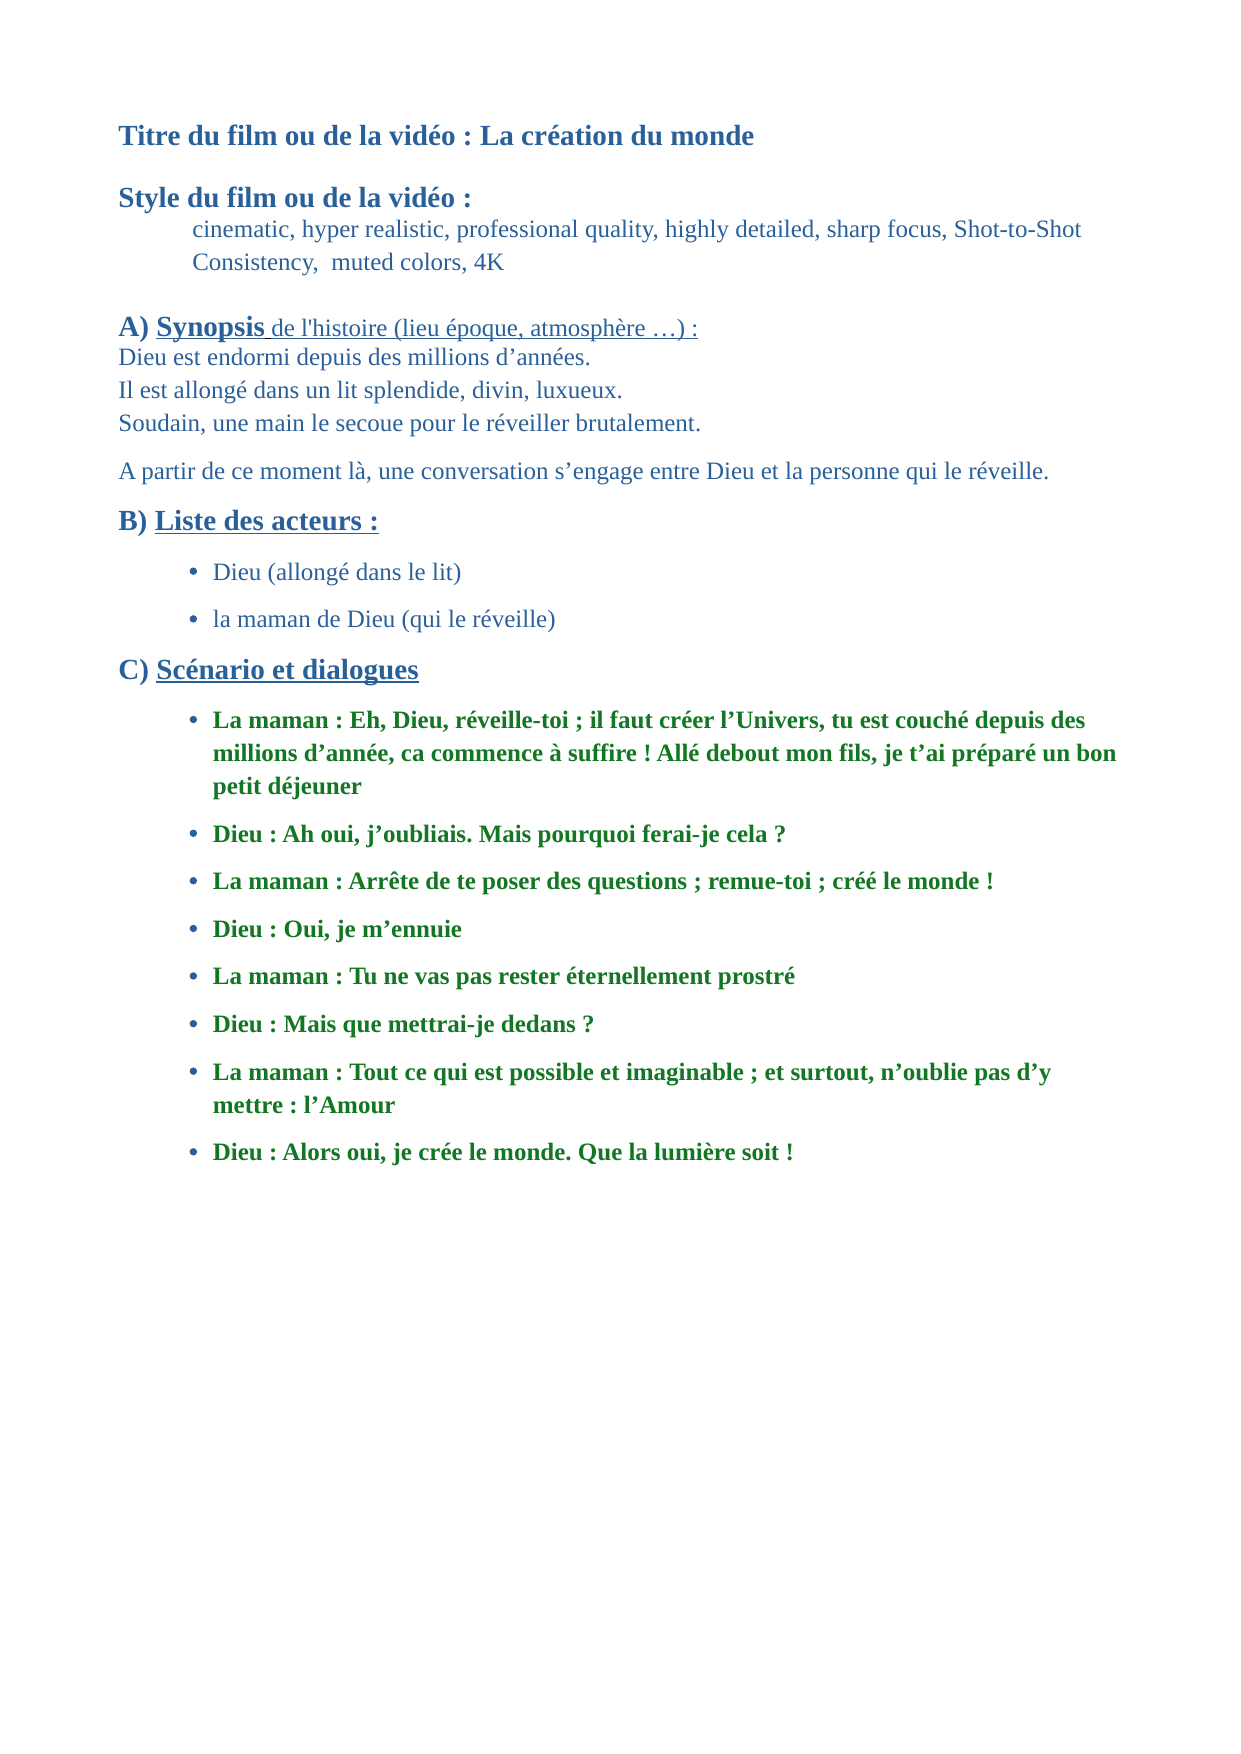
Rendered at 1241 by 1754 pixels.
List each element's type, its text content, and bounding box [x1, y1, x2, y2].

text Titre du film ou de la vidéo : La création du monde [118, 118, 1122, 152]
list La maman : Tout ce qui est possible et imaginable ; et surtout, n’oublie pas d’y mettre : l’Amour [189, 1057, 1122, 1118]
list La maman : Arrête de te poser des questions ; remue-toi ; créé le monde ! [189, 866, 1122, 895]
text B) Liste des acteurs : [118, 503, 1122, 537]
text A partir de ce moment là, une conversation s’engage entre Dieu et la personne qui le réveille. [118, 456, 1122, 485]
text C) Scénario et dialogues [118, 652, 1122, 685]
list Dieu (allongé dans le lit) [189, 557, 1122, 585]
list Dieu : Oui, je m’ennuie [189, 914, 1122, 943]
list La maman : Eh, Dieu, réveille-toi ; il faut créer l’Univers, tu est couché depuis des millions d’année, ca commence à suffire ! Allé debout mon fils, je t’ai préparé un bon petit déjeuner [189, 705, 1122, 800]
text A) Synopsis de l'histoire (lieu époque, atmosphère …) : [118, 309, 1122, 342]
list Dieu : Mais que mettrai-je dedans ? [189, 1009, 1122, 1038]
text Dieu est endormi depuis des millions d’années. Il est allongé dans un lit splendide, divin, luxueux. Soudain, une main le secoue pour le réveiller brutalement. [118, 342, 1122, 437]
list La maman : Tu ne vas pas rester éternellement prostré [189, 961, 1122, 990]
list Dieu : Alors oui, je crée le monde. Que la lumière soit ! [189, 1137, 1122, 1166]
text cinematic, hyper realistic, professional quality, highly detailed, sharp focus, Shot-to-Shot Consistency, muted colors, 4K [118, 214, 1122, 276]
list Dieu : Ah oui, j’oubliais. Mais pourquoi ferai-je cela ? [189, 819, 1122, 847]
text Style du film ou de la vidéo : [118, 180, 1122, 214]
list la maman de Dieu (qui le réveille) [189, 604, 1122, 633]
